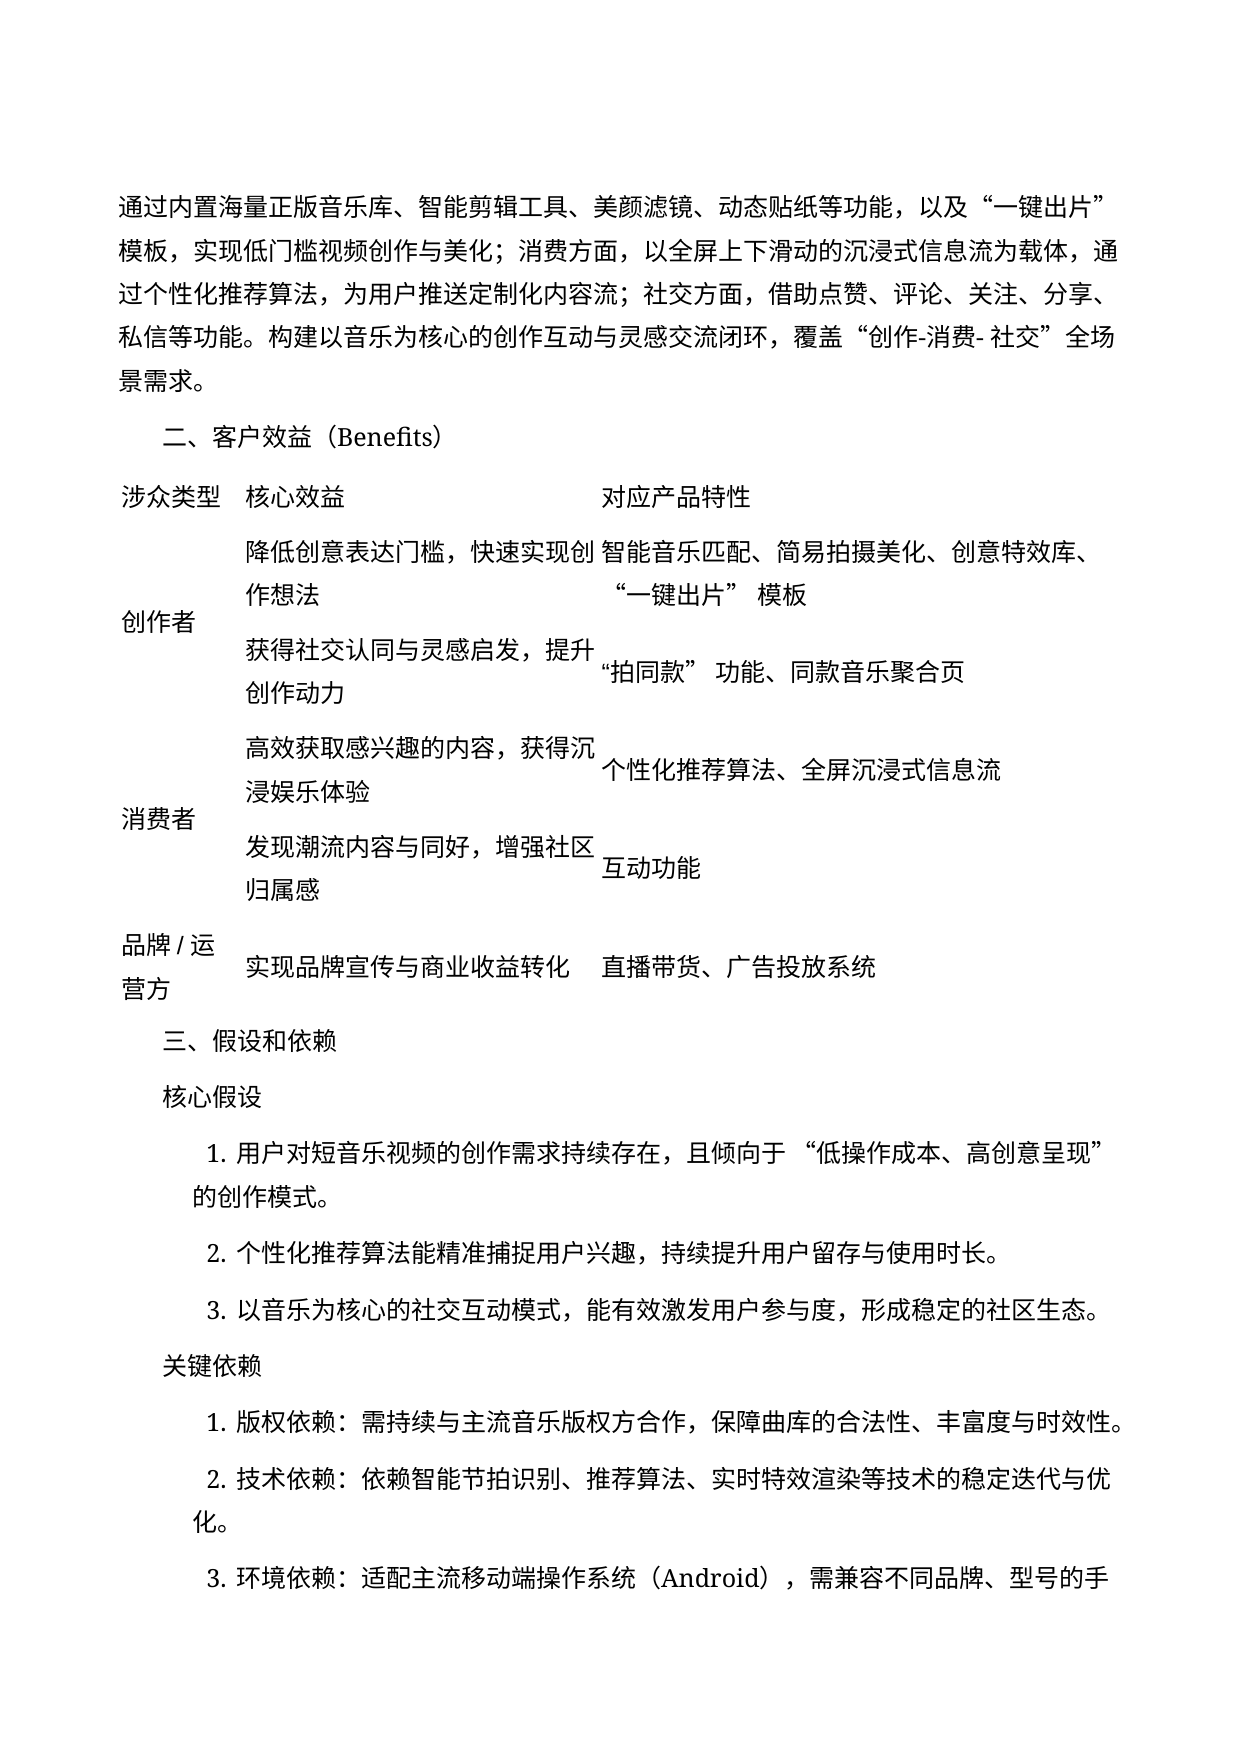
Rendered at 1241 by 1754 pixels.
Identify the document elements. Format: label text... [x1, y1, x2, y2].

list 用户对短音乐视频的创作需求持续存在，且倾向于 “低操作成本、高创意呈现” 的创作模式。 [162, 1134, 1122, 1214]
table_cell 消费者 [118, 720, 242, 916]
text 通过内置海量正版音乐库、智能剪辑工具、美颜滤镜、动态贴纸等功能，以及“一键出片” 模板，实现低门槛视频创作与美化；消费方面，以全屏上下滑动的沉浸式信息流为载体，通过个性化推荐算法，为用户推送定制化内容流；社交方面，借助点赞、评论、关注、分享、私信等功能。构建以音乐为核心的创作互动与灵感交流闭环，覆盖“创作-消费- 社交”全场景需求。 [118, 188, 1122, 398]
text 三、假设和依赖 [118, 1021, 1122, 1057]
table_cell 高效获取感兴趣的内容，获得沉浸娱乐体验 [242, 720, 598, 818]
text 二、客户效益（Benefits） [118, 418, 1122, 454]
table_header 核心效益 [242, 468, 598, 523]
list 环境依赖：适配主流移动端操作系统（Android），需兼容不同品牌、型号的手 [162, 1559, 1122, 1595]
table_cell 创作者 [118, 523, 242, 719]
table_header 对应产品特性 [599, 468, 1122, 523]
table_cell 直播带货、广告投放系统 [599, 916, 1122, 1015]
table_cell “拍同款” 功能、同款音乐聚合页 [599, 621, 1122, 719]
table_cell 获得社交认同与灵感启发，提升创作动力 [242, 621, 598, 719]
list 技术依赖：依赖智能节拍识别、推荐算法、实时特效渲染等技术的稳定迭代与优化。 [162, 1459, 1122, 1539]
table_cell 降低创意表达门槛，快速实现创作想法 [242, 523, 598, 621]
list 个性化推荐算法能精准捕捉用户兴趣，持续提升用户留存与使用时长。 [162, 1234, 1122, 1270]
table_cell 智能音乐匹配、简易拍摄美化、创意特效库、“一键出片” 模板 [599, 523, 1122, 621]
text 关键依赖 [118, 1346, 1122, 1383]
table_cell 个性化推荐算法、全屏沉浸式信息流 [599, 720, 1122, 818]
table_header 涉众类型 [118, 468, 242, 523]
text 核心假设 [118, 1078, 1122, 1114]
table_cell 实现品牌宣传与商业收益转化 [242, 916, 598, 1015]
list 以音乐为核心的社交互动模式，能有效激发用户参与度，形成稳定的社区生态。 [162, 1290, 1122, 1326]
list 版权依赖：需持续与主流音乐版权方合作，保障曲库的合法性、丰富度与时效性。 [162, 1403, 1122, 1439]
table_cell 互动功能 [599, 818, 1122, 916]
table_cell 品牌 / 运营方 [118, 916, 242, 1015]
table_cell 发现潮流内容与同好，增强社区归属感 [242, 818, 598, 916]
